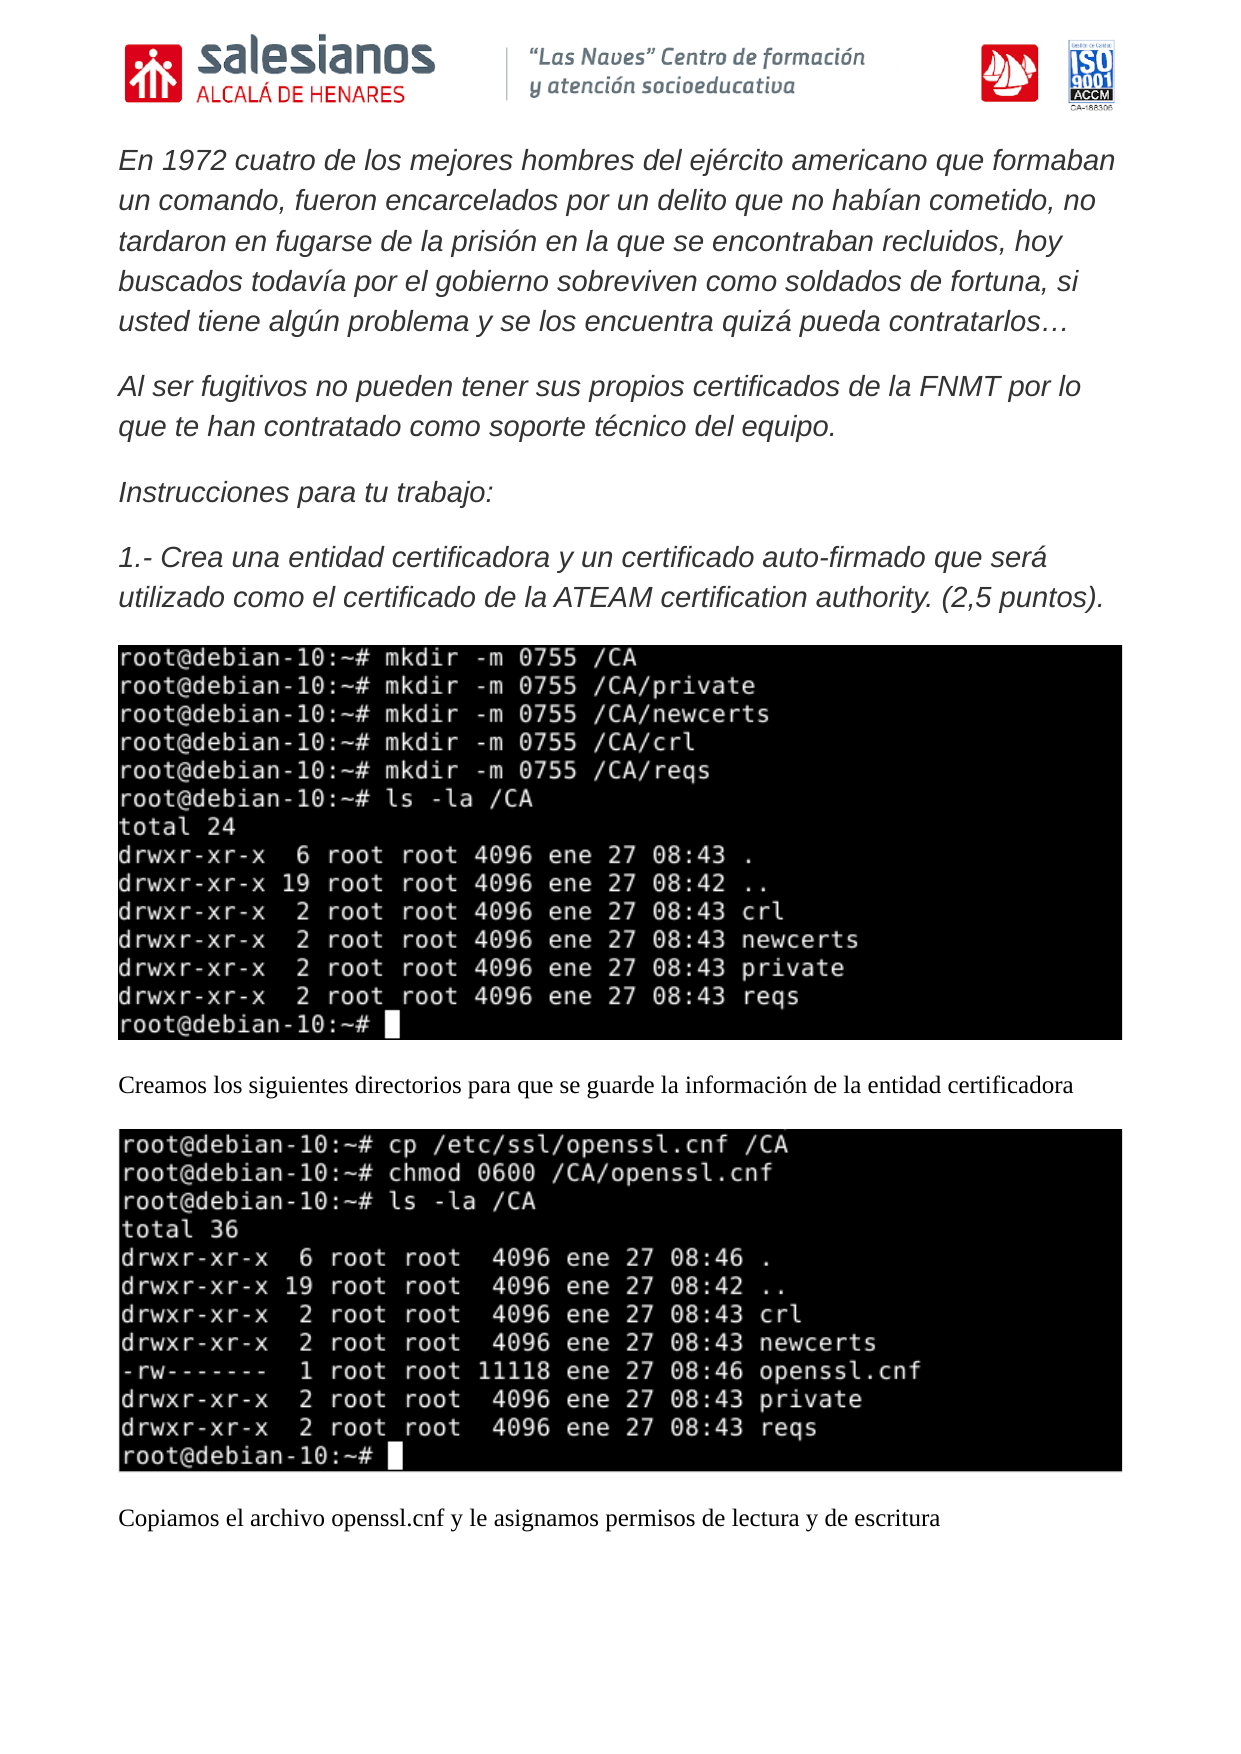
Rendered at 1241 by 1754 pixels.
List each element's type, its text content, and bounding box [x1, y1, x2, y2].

text Al ser fugitivos no pueden tener sus propios certificados de la FNMT por lo que te han contratado como soporte técnico del equipo. [118, 369, 1122, 443]
text Instrucciones para tu trabajo: [118, 474, 1122, 508]
text En 1972 cuatro de los mejores hombres del ejército americano que formaban un comando, fueron encarcelados por un delito que no habían cometido, no tardaron en fugarse de la prisión en la que se encontraban recluidos, hoy buscados todavía por el gobierno sobreviven como soldados de fortuna, si usted tiene algún problema y se los encuentra quizá pueda contratarlos… [118, 143, 1122, 337]
text Copiamos el archivo openssl.cnf y le asignamos permisos de lectura y de escritura [118, 1503, 1122, 1532]
text 1.- Crea una entidad certificadora y un certificado auto-firmado que será utilizado como el certificado de la ATEAM certification authority. (2,5 puntos). [118, 540, 1122, 613]
text Creamos los siguientes directorios para que se guarde la información de la entidad certificadora [118, 1070, 1122, 1099]
